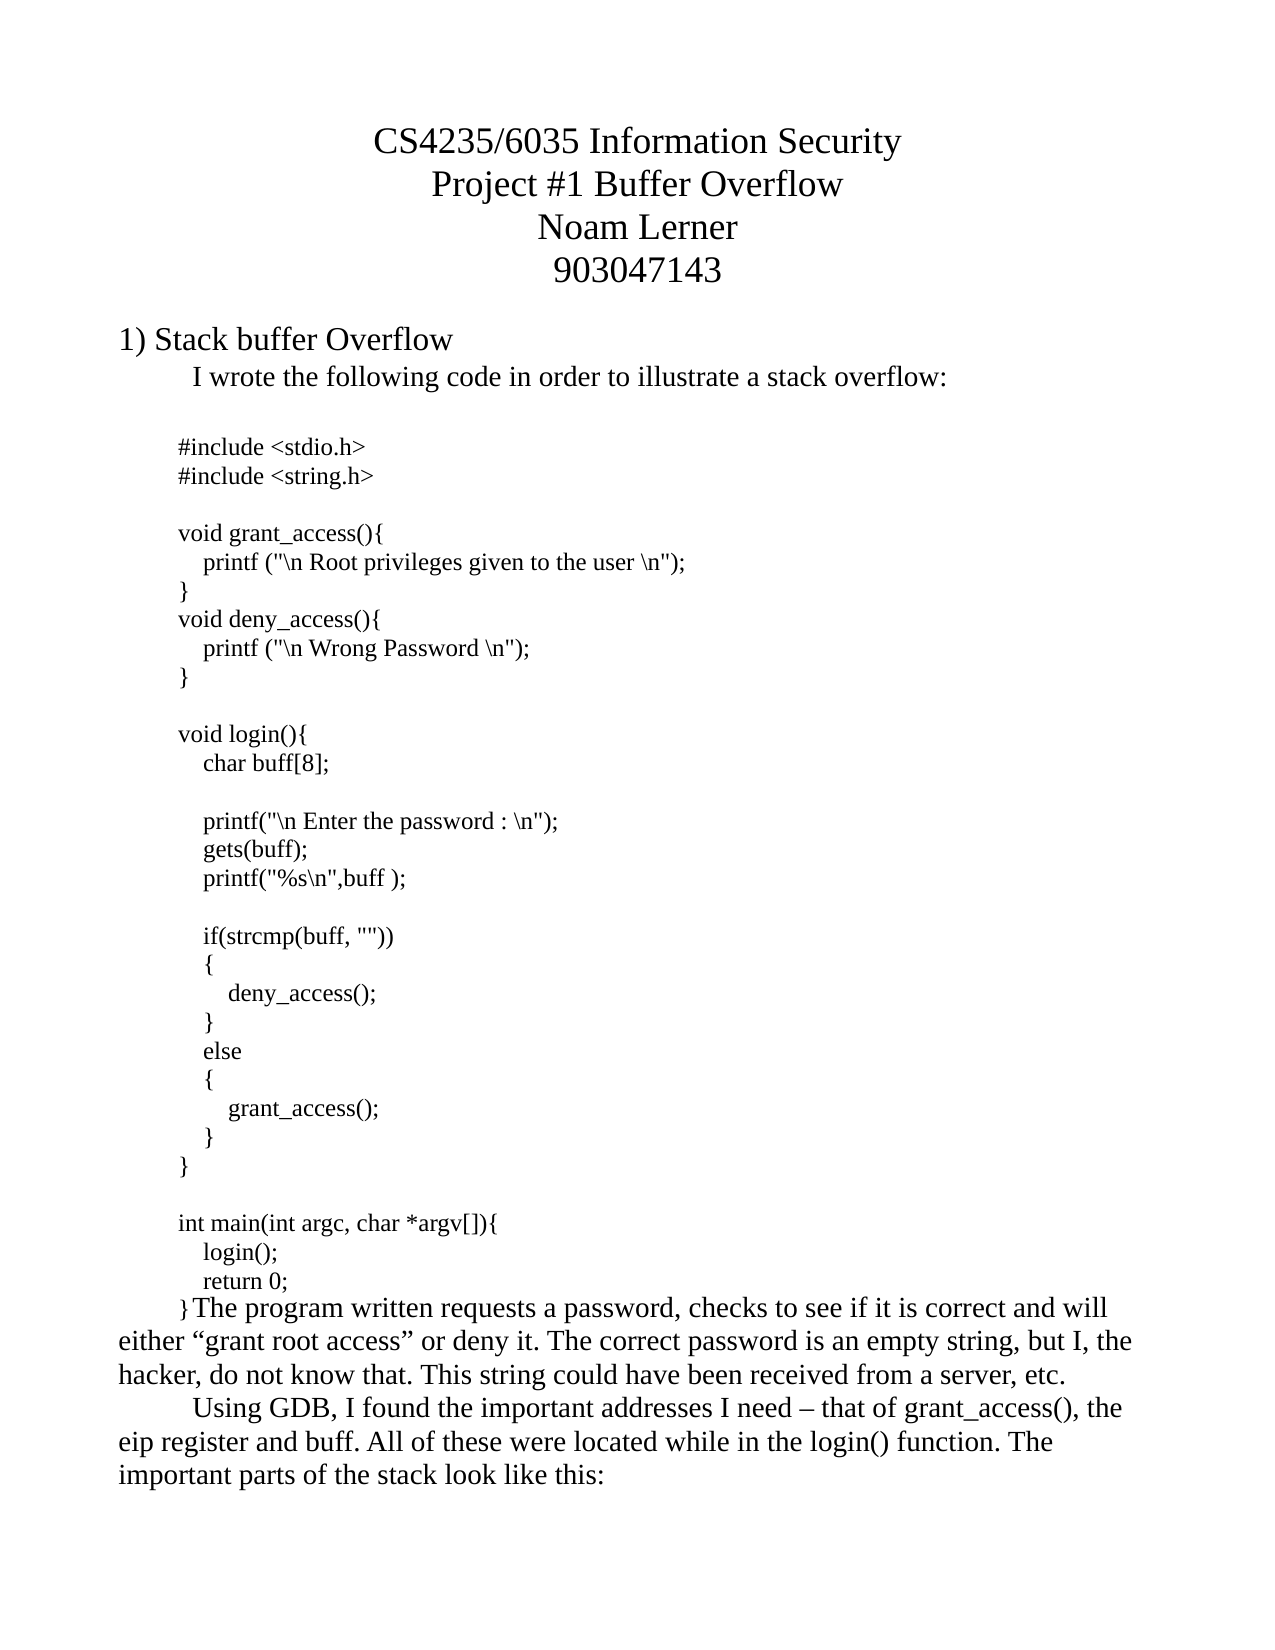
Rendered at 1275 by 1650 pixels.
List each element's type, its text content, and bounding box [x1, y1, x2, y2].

text 903047143 [118, 247, 1157, 291]
text I wrote the following code in order to illustrate a stack overflow: [118, 358, 1157, 394]
text CS4235/6035 Information Security [118, 118, 1157, 161]
text Using GDB, I found the important addresses I need – that of grant_access(), the eip register and buff. All of these were located while in the login() function. The important parts of the stack look like this: [118, 1390, 1157, 1491]
text Project #1 Buffer Overflow [118, 161, 1157, 204]
text Noam Lerner [118, 204, 1157, 247]
text The program written requests a password, checks to see if it is correct and will either “grant root access” or deny it. The correct password is an empty string, but I, the hacker, do not know that. This string could have been received from a server, etc. [118, 1290, 1157, 1390]
text 1) Stack buffer Overflow [118, 319, 1157, 358]
